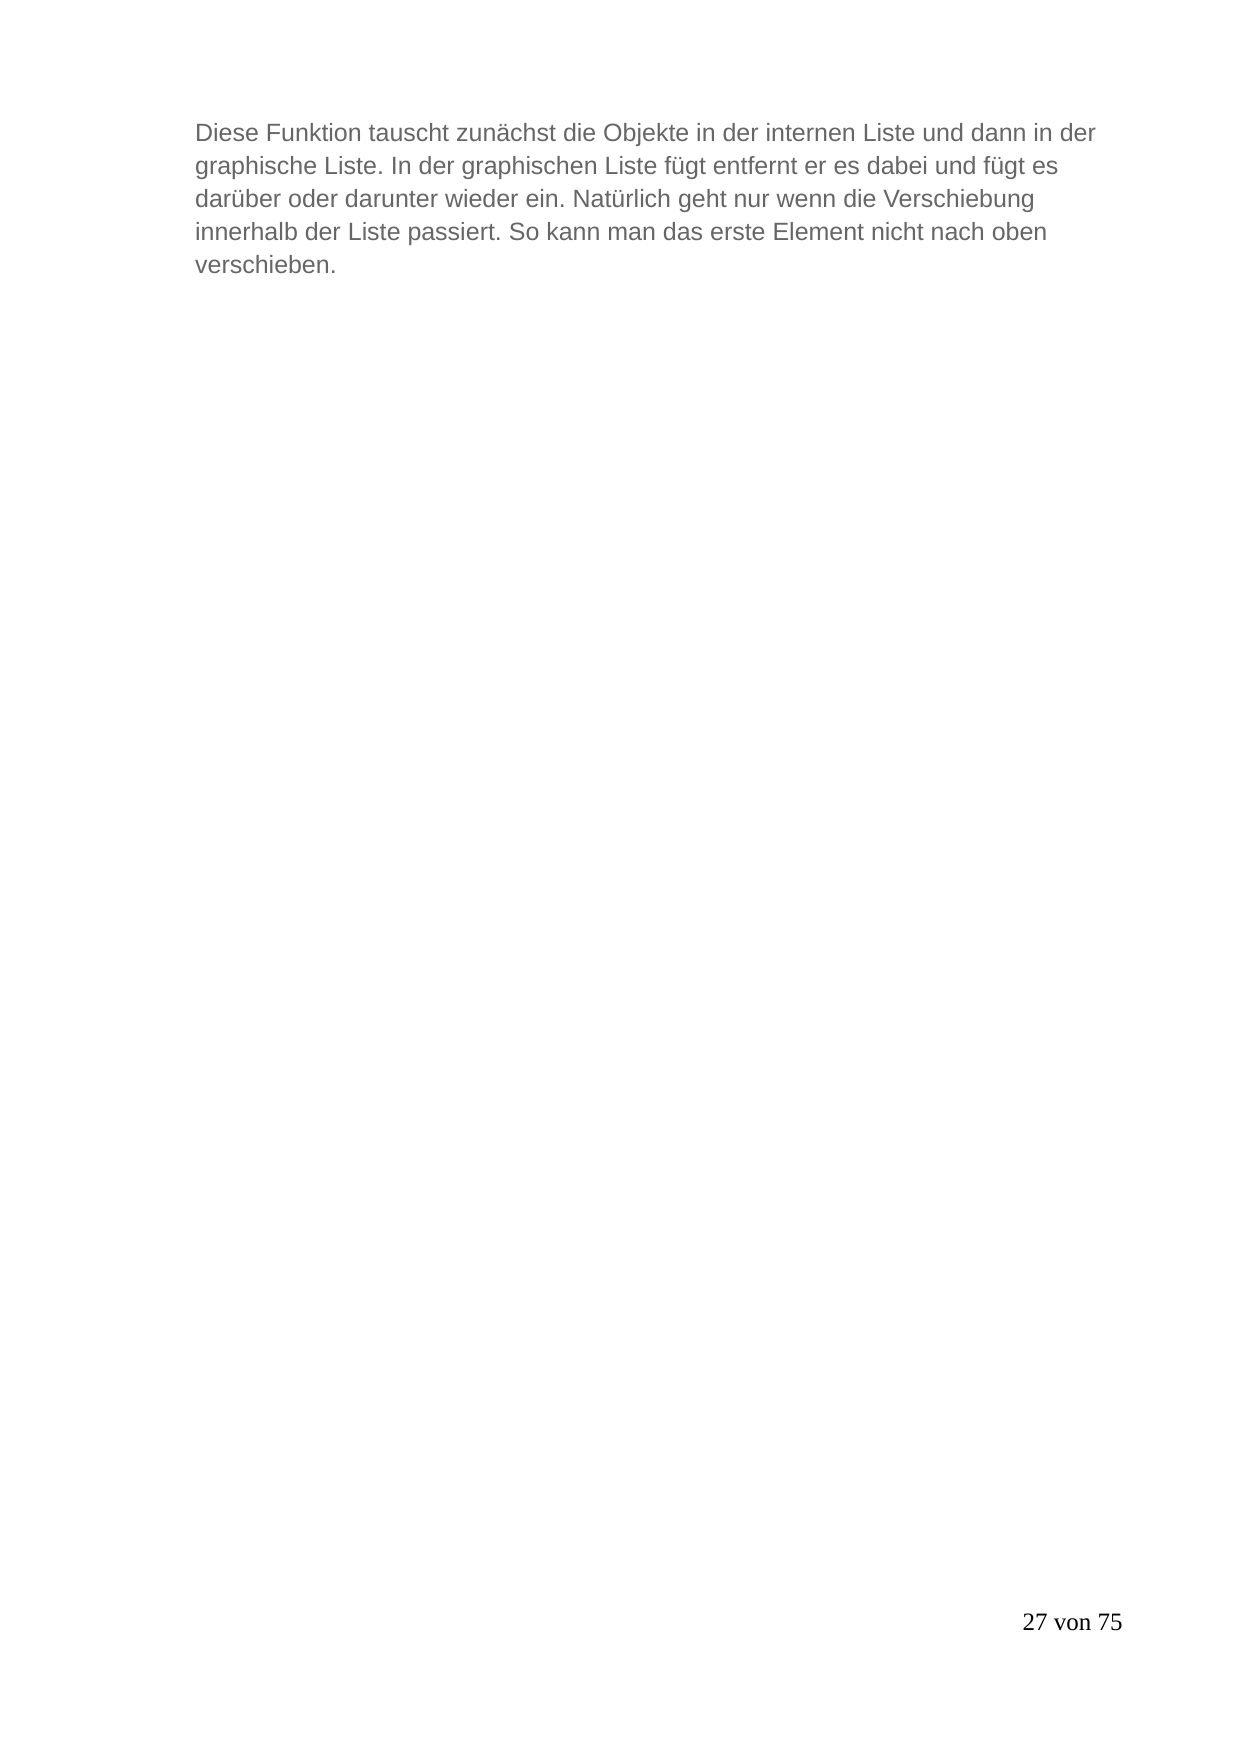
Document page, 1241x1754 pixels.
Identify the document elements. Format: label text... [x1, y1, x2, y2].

text Diese Funktion tauscht zunächst die Objekte in der internen Liste und dann in der graphische Liste. In der graphischen Liste fügt entfernt er es dabei und fügt es darüber oder darunter wieder ein. Natürlich geht nur wenn die Verschiebung innerhalb der Liste passiert. So kann man das erste Element nicht nach oben verschieben. [195, 118, 1122, 279]
